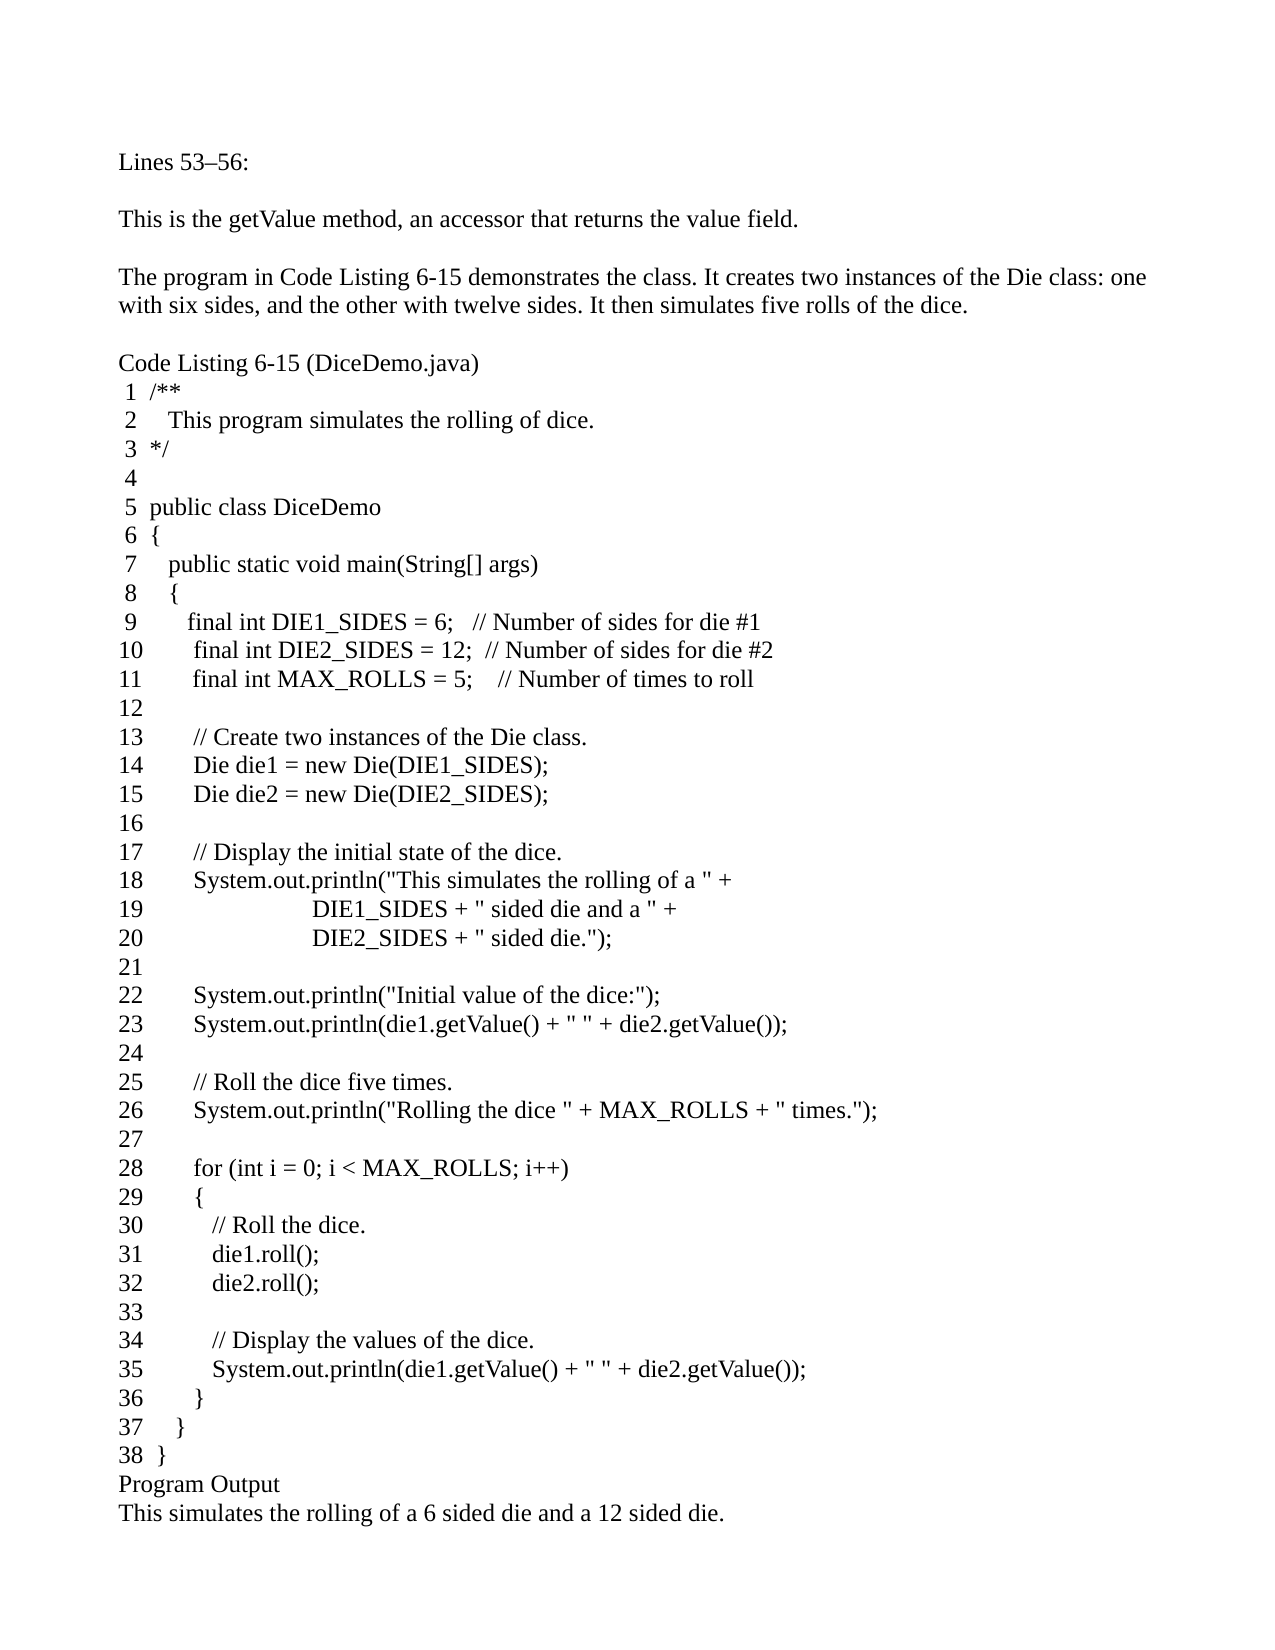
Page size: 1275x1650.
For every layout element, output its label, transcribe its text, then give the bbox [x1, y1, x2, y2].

text 31 die1.roll(); [118, 1239, 1157, 1268]
text 17 // Display the initial state of the dice. [118, 837, 1157, 866]
text 27 [118, 1124, 1157, 1153]
text 13 // Create two instances of the Die class. [118, 722, 1157, 751]
text 16 [118, 808, 1157, 837]
text 14 Die die1 = new Die(DIE1_SIDES); [118, 751, 1157, 779]
text 28 for (int i = 0; i < MAX_ROLLS; i++) [118, 1153, 1157, 1182]
text 8 { [118, 578, 1157, 607]
text 1 /** [118, 377, 1157, 406]
text 21 [118, 952, 1157, 981]
text This is the getValue method, an accessor that returns the value field. [118, 204, 1157, 233]
text Lines 53–56: [118, 147, 1157, 176]
text 15 Die die2 = new Die(DIE2_SIDES); [118, 779, 1157, 808]
text 38 } [118, 1441, 1157, 1469]
text 20 DIE2_SIDES + " sided die."); [118, 923, 1157, 952]
text 12 [118, 693, 1157, 722]
text 9 final int DIE1_SIDES = 6; // Number of sides for die #1 [118, 607, 1157, 636]
text Program Output [118, 1469, 1157, 1498]
text 30 // Roll the dice. [118, 1211, 1157, 1239]
text 5 public class DiceDemo [118, 492, 1157, 521]
text 26 System.out.println("Rolling the dice " + MAX_ROLLS + " times."); [118, 1096, 1157, 1124]
text 10 final int DIE2_SIDES = 12; // Number of sides for die #2 [118, 636, 1157, 664]
text This simulates the rolling of a 6 sided die and a 12 sided die. [118, 1498, 1157, 1527]
text 2 This program simulates the rolling of dice. [118, 406, 1157, 434]
text 36 } [118, 1383, 1157, 1412]
text 33 [118, 1297, 1157, 1326]
text 34 // Display the values of the dice. [118, 1326, 1157, 1354]
text 29 { [118, 1182, 1157, 1211]
text 18 System.out.println("This simulates the rolling of a " + [118, 866, 1157, 894]
text 35 System.out.println(die1.getValue() + " " + die2.getValue()); [118, 1354, 1157, 1383]
text 19 DIE1_SIDES + " sided die and a " + [118, 894, 1157, 923]
text 32 die2.roll(); [118, 1268, 1157, 1297]
text 7 public static void main(String[] args) [118, 549, 1157, 578]
text Code Listing 6-15 (DiceDemo.java) [118, 348, 1157, 377]
text 6 { [118, 521, 1157, 549]
text 23 System.out.println(die1.getValue() + " " + die2.getValue()); [118, 1009, 1157, 1038]
text 24 [118, 1038, 1157, 1067]
text 3 */ [118, 434, 1157, 463]
text 4 [118, 463, 1157, 492]
text 22 System.out.println("Initial value of the dice:"); [118, 981, 1157, 1009]
text 11 final int MAX_ROLLS = 5; // Number of times to roll [118, 664, 1157, 693]
text 25 // Roll the dice five times. [118, 1067, 1157, 1096]
text The program in Code Listing 6-15 demonstrates the class. It creates two instances of the Die class: one with six sides, and the other with twelve sides. It then simulates five rolls of the dice. [118, 262, 1157, 319]
text 37 } [118, 1412, 1157, 1441]
